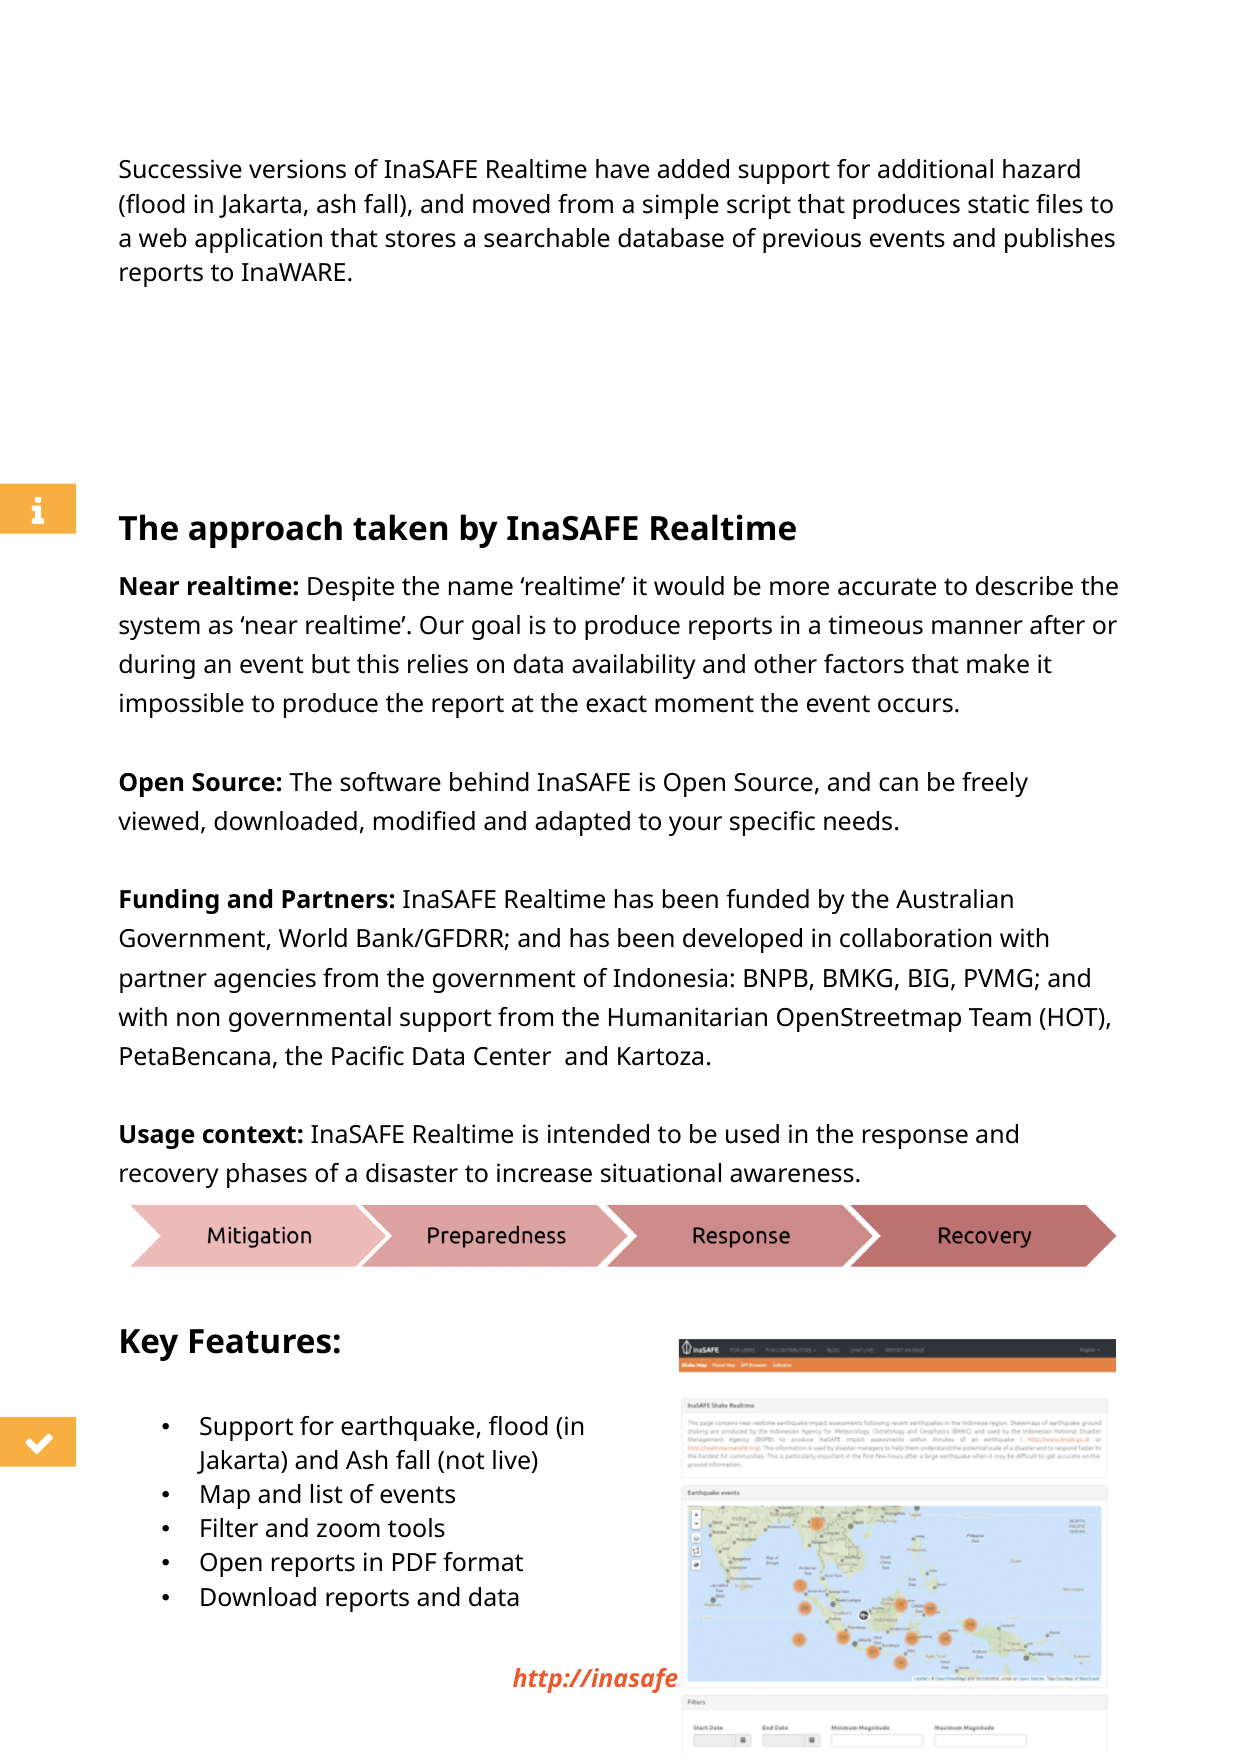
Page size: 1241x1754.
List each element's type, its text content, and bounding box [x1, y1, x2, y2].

text Successive versions of InaSAFE Realtime have added support for additional hazard (flood in Jakarta, ash fall), and moved from a simple script that produces static files to a web application that stores a searchable database of previous events and publishes reports to InaWARE. [118, 152, 1122, 288]
subtitle The approach taken by InaSAFE Realtime [118, 504, 1122, 550]
picture [678, 1339, 1116, 1754]
picture [118, 1195, 1123, 1274]
list Download reports and data [161, 1579, 678, 1613]
text Key Features: [118, 1317, 1122, 1363]
text Open Source: The software behind InaSAFE is Open Source, and can be freely viewed, downloaded, modified and adapted to your specific needs. [118, 764, 1122, 838]
list Open reports in PDF format [161, 1545, 678, 1579]
list Map and list of events [161, 1477, 678, 1511]
list Support for earthquake, flood (in Jakarta) and Ash fall (not live) [161, 1409, 678, 1477]
text Usage context: InaSAFE Realtime is intended to be used in the response and recovery phases of a disaster to increase situational awareness. [118, 1117, 1122, 1190]
text Near realtime: Despite the name ‘realtime’ it would be more accurate to describe the system as ‘near realtime’. Our goal is to produce reports in a timeous manner after or during an event but this relies on data availability and other factors that make it impossible to produce the report at the exact moment the event occurs. [118, 568, 1122, 720]
text Funding and Partners: InaSAFE Realtime has been funded by the Australian Government, World Bank/GFDRR; and has been developed in collaboration with partner agencies from the government of Indonesia: BNPB, BMKG, BIG, PVMG; and with non governmental support from the Humanitarian OpenStreetmap Team (HOT), PetaBencana, the Pacific Data Center and Kartoza. [118, 882, 1122, 1073]
list Filter and zoom tools [161, 1511, 678, 1545]
